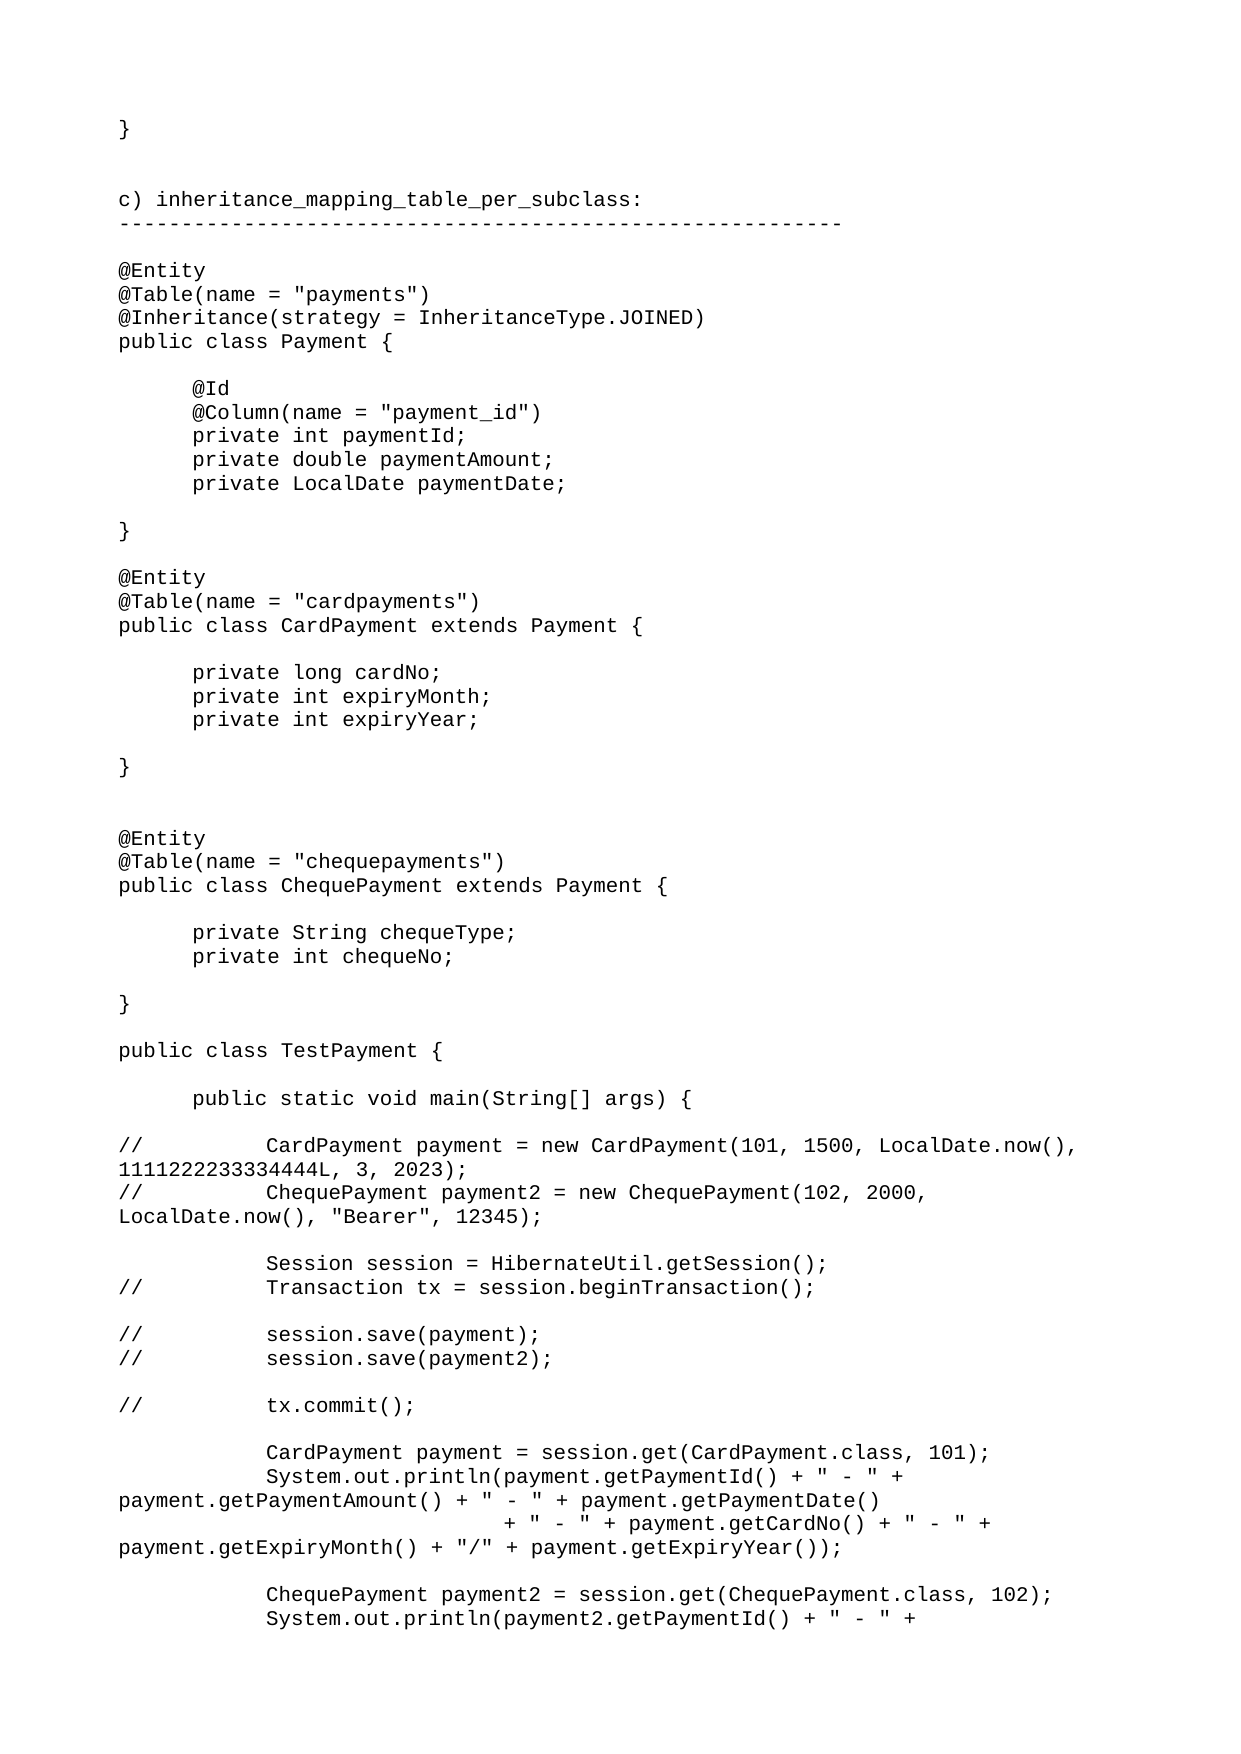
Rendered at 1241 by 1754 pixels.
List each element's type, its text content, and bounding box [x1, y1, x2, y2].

text private double paymentAmount; [118, 449, 1122, 473]
text private int chequeNo; [118, 946, 1122, 969]
text } [118, 993, 1122, 1017]
text System.out.println(payment2.getPaymentId() + " - " + [118, 1608, 1122, 1631]
text } [118, 520, 1122, 544]
text @Table(name = "chequepayments") [118, 851, 1122, 875]
text public static void main(String[] args) { [118, 1088, 1122, 1111]
text @Id [118, 378, 1122, 402]
text public class ChequePayment extends Payment { [118, 875, 1122, 898]
text private LocalDate paymentDate; [118, 473, 1122, 496]
text @Entity [118, 260, 1122, 284]
text // ChequePayment payment2 = new ChequePayment(102, 2000, LocalDate.now(), "Bearer", 12345); [118, 1182, 1122, 1229]
text // Transaction tx = session.beginTransaction(); [118, 1277, 1122, 1300]
text private long cardNo; [118, 662, 1122, 686]
text @Entity [118, 567, 1122, 591]
text @Table(name = "cardpayments") [118, 591, 1122, 615]
text @Entity [118, 827, 1122, 851]
text } [118, 757, 1122, 780]
text public class CardPayment extends Payment { [118, 615, 1122, 638]
text @Table(name = "payments") [118, 284, 1122, 307]
text Session session = HibernateUtil.getSession(); [118, 1253, 1122, 1277]
text ChequePayment payment2 = session.get(ChequePayment.class, 102); [118, 1584, 1122, 1608]
text CardPayment payment = session.get(CardPayment.class, 101); [118, 1442, 1122, 1466]
text // session.save(payment); [118, 1324, 1122, 1348]
text public class TestPayment { [118, 1040, 1122, 1064]
text + " - " + payment.getCardNo() + " - " + payment.getExpiryMonth() + "/" + payment.getExpiryYear()); [118, 1513, 1122, 1561]
text private int expiryMonth; [118, 686, 1122, 709]
text private int expiryYear; [118, 709, 1122, 733]
text @Column(name = "payment_id") [118, 402, 1122, 426]
text // CardPayment payment = new CardPayment(101, 1500, LocalDate.now(), 1111222233334444L, 3, 2023); [118, 1135, 1122, 1182]
text @Inheritance(strategy = InheritanceType.JOINED) [118, 307, 1122, 331]
text public class Payment { [118, 331, 1122, 354]
text // tx.commit(); [118, 1395, 1122, 1419]
text // session.save(payment2); [118, 1348, 1122, 1371]
text private String chequeType; [118, 922, 1122, 946]
text c) inheritance_mapping_table_per_subclass: [118, 189, 1122, 213]
text } [118, 118, 1122, 142]
text System.out.println(payment.getPaymentId() + " - " + payment.getPaymentAmount() + " - " + payment.getPaymentDate() [118, 1466, 1122, 1513]
text ---------------------------------------------------------- [118, 213, 1122, 236]
text private int paymentId; [118, 426, 1122, 449]
